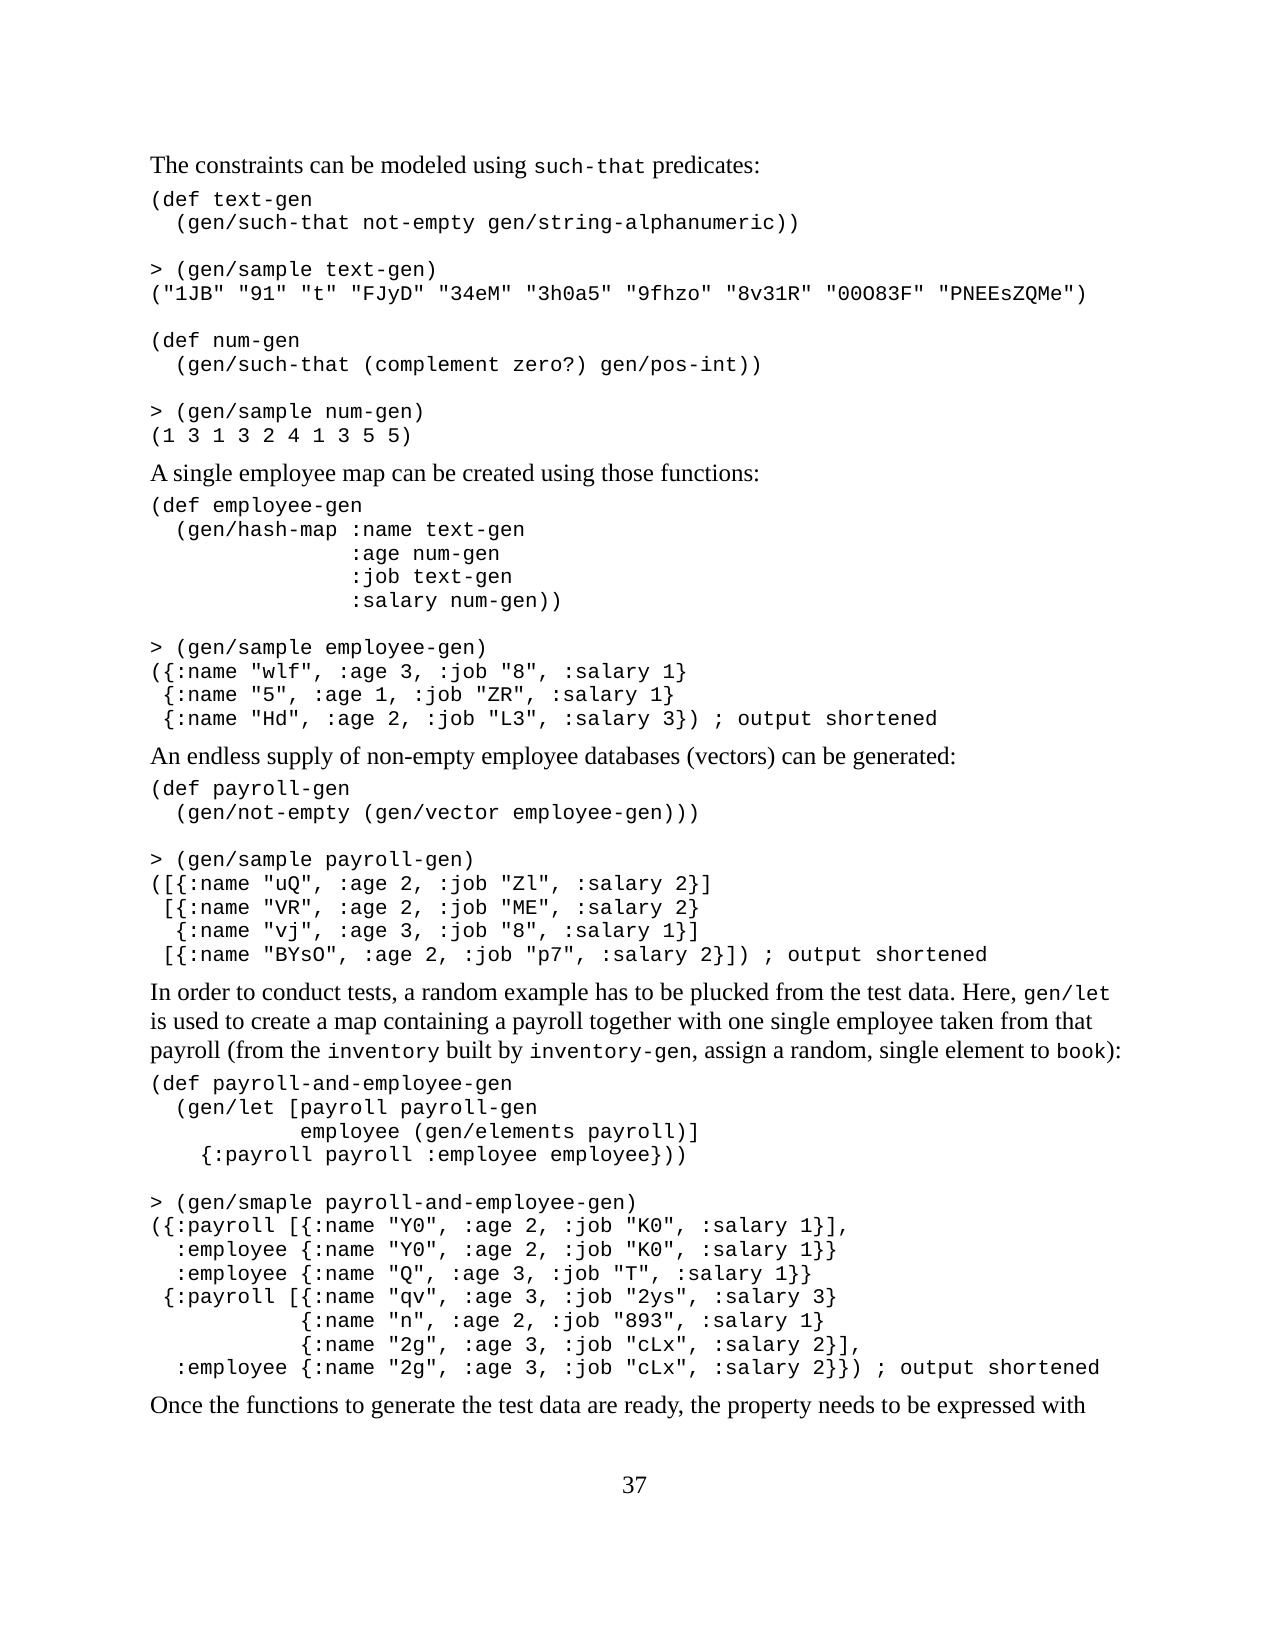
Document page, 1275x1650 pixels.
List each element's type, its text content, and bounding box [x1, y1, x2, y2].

text :employee {:name "Y0", :age 2, :job "K0", :salary 1}} [150, 1239, 1125, 1263]
text {:payroll [{:name "qv", :age 3, :job "2ys", :salary 3} [150, 1286, 1125, 1310]
text (def payroll-and-employee-gen [150, 1073, 1125, 1097]
text The constraints can be modeled using such-that predicates: [150, 150, 1125, 179]
text Once the functions to generate the test data are ready, the property needs to be expressed with [150, 1390, 1125, 1418]
text (gen/hash-map :name text-gen [150, 519, 1125, 543]
text ({:payroll [{:name "Y0", :age 2, :job "K0", :salary 1}], [150, 1215, 1125, 1239]
text (def employee-gen [150, 495, 1125, 519]
text > (gen/sample text-gen) [150, 259, 1125, 283]
text :employee {:name "Q", :age 3, :job "T", :salary 1}} [150, 1263, 1125, 1286]
text ({:name "wlf", :age 3, :job "8", :salary 1} [150, 661, 1125, 684]
text ("1JB" "91" "t" "FJyD" "34eM" "3h0a5" "9fhzo" "8v31R" "00O83F" "PNEEsZQMe") [150, 283, 1125, 307]
text {:name "5", :age 1, :job "ZR", :salary 1} [150, 684, 1125, 708]
text (def num-gen [150, 330, 1125, 354]
text (1 3 1 3 2 4 1 3 5 5) [150, 425, 1125, 449]
text (gen/not-empty (gen/vector employee-gen))) [150, 802, 1125, 826]
text {:payroll payroll :employee employee})) [150, 1144, 1125, 1168]
text > (gen/sample payroll-gen) [150, 849, 1125, 873]
text {:name "n", :age 2, :job "893", :salary 1} [150, 1310, 1125, 1333]
text {:name "vj", :age 3, :job "8", :salary 1}] [150, 920, 1125, 944]
text (gen/let [payroll payroll-gen [150, 1097, 1125, 1121]
text :salary num-gen)) [150, 590, 1125, 613]
text {:name "Hd", :age 2, :job "L3", :salary 3}) ; output shortened [150, 708, 1125, 732]
text [{:name "BYsO", :age 2, :job "p7", :salary 2}]) ; output shortened [150, 944, 1125, 968]
text (gen/such-that not-empty gen/string-alphanumeric)) [150, 212, 1125, 236]
text An endless supply of non-empty employee databases (vectors) can be generated: [150, 741, 1125, 769]
text (def payroll-gen [150, 778, 1125, 802]
text [{:name "VR", :age 2, :job "ME", :salary 2} [150, 897, 1125, 920]
text :job text-gen [150, 566, 1125, 590]
text :age num-gen [150, 543, 1125, 566]
text In order to conduct tests, a random example has to be plucked from the test data. Here, gen/let is used to create a map containing a payroll together with one single employee taken from that payroll (from the inventory built by inventory-gen, assign a random, single element to book): [150, 977, 1125, 1064]
text :employee {:name "2g", :age 3, :job "cLx", :salary 2}}) ; output shortened [150, 1357, 1125, 1381]
text > (gen/sample employee-gen) [150, 637, 1125, 661]
text A single employee map can be created using those functions: [150, 458, 1125, 486]
text (gen/such-that (complement zero?) gen/pos-int)) [150, 354, 1125, 378]
text ([{:name "uQ", :age 2, :job "Zl", :salary 2}] [150, 873, 1125, 897]
text employee (gen/elements payroll)] [150, 1121, 1125, 1144]
text {:name "2g", :age 3, :job "cLx", :salary 2}], [150, 1333, 1125, 1357]
text > (gen/sample num-gen) [150, 401, 1125, 425]
text (def text-gen [150, 188, 1125, 212]
text > (gen/smaple payroll-and-employee-gen) [150, 1192, 1125, 1215]
